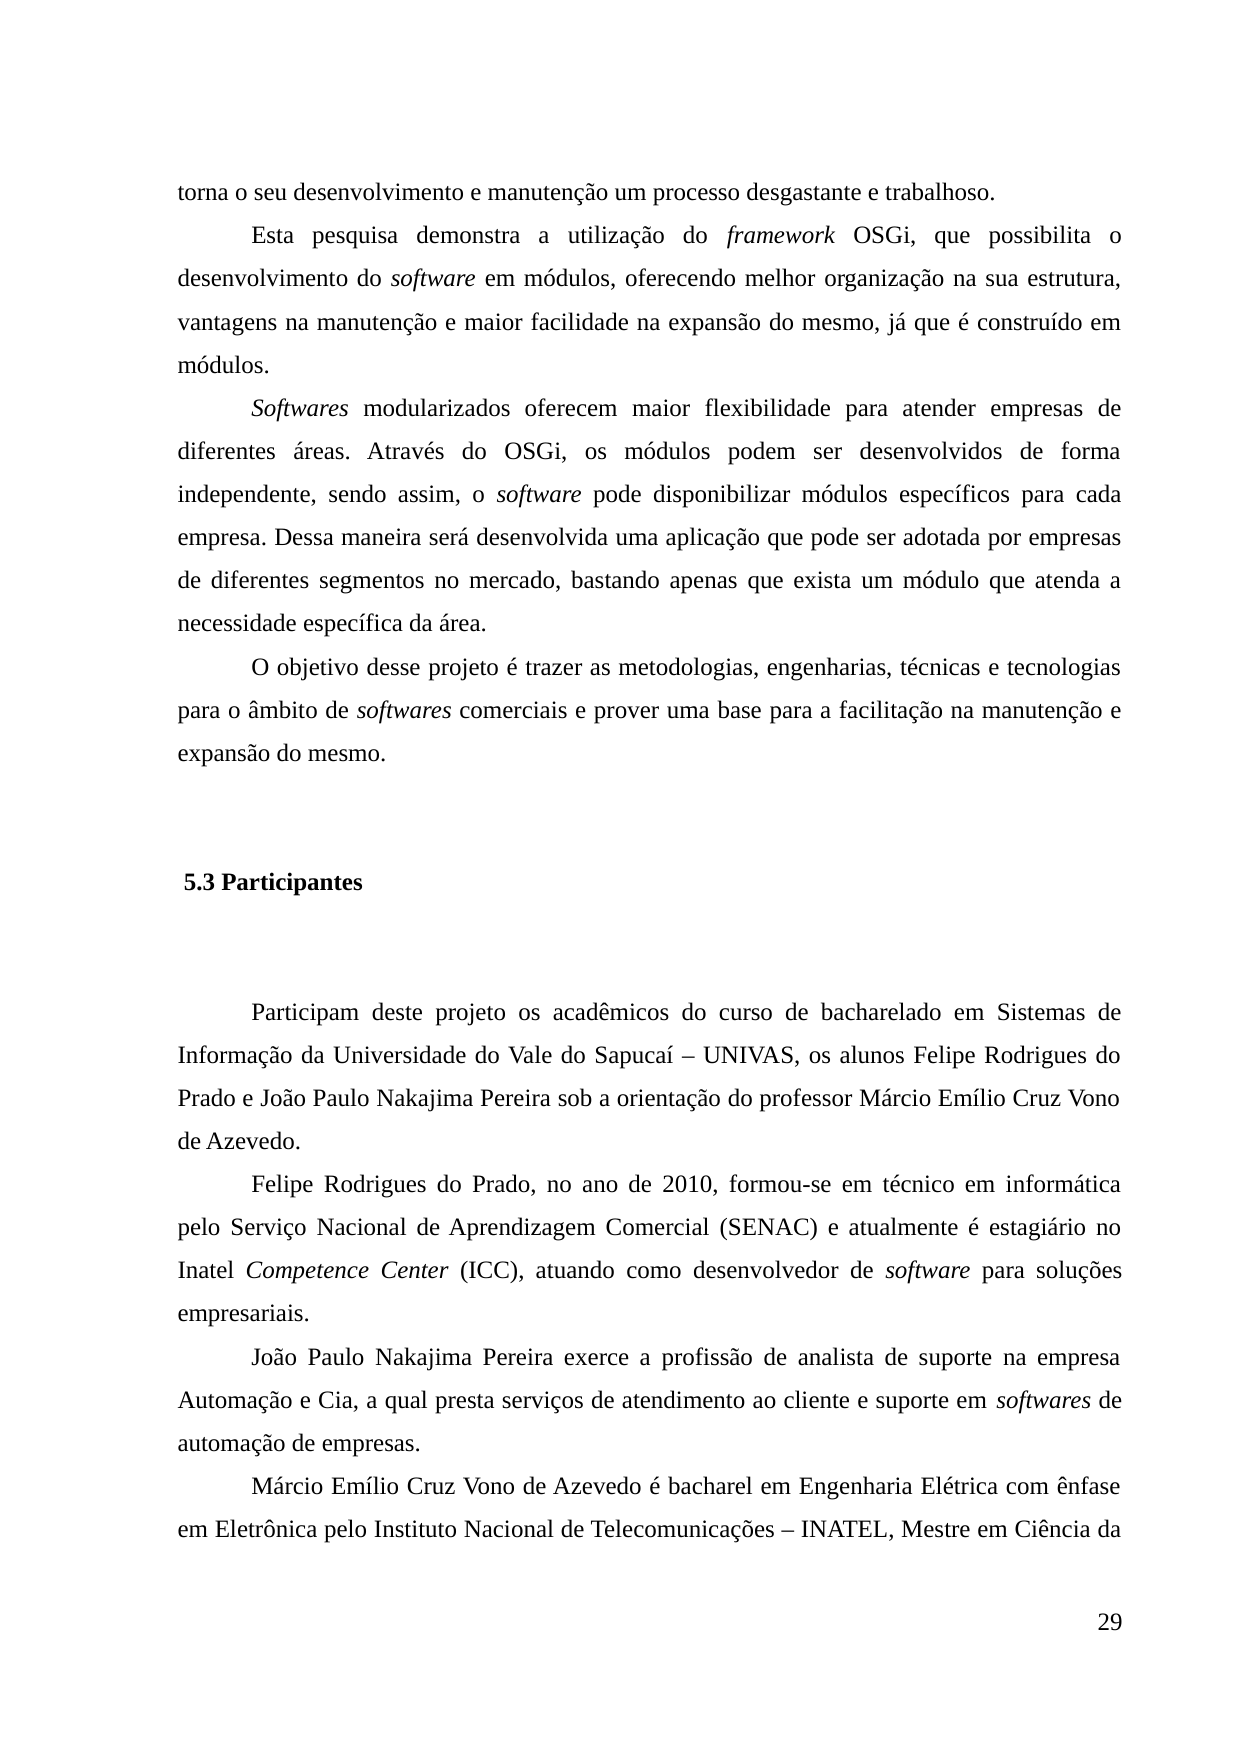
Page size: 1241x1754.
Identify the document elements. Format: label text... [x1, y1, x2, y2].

text Felipe Rodrigues do Prado, no ano de 2010, formou-se em técnico em informática pelo Serviço Nacional de Aprendizagem Comercial (SENAC) e atualmente é estagiário no Inatel Competence Center (ICC), atuando como desenvolvedor de software para soluções empresariais. [177, 1169, 1122, 1327]
text Participam deste projeto os acadêmicos do curso de bacharelado em Sistemas de Informação da Universidade do Vale do Sapucaí – UNIVAS, os alunos Felipe Rodrigues do Prado e João Paulo Nakajima Pereira sob a orientação do professor Márcio Emílio Cruz Vono de Azevedo. [177, 997, 1122, 1155]
text O objetivo desse projeto é trazer as metodologias, engenharias, técnicas e tecnologias para o âmbito de softwares comerciais e prover uma base para a facilitação na manutenção e expansão do mesmo. [177, 652, 1122, 767]
subtitle Participantes [177, 867, 1122, 896]
text Esta pesquisa demonstra a utilização do framework OSGi, que possibilita o desenvolvimento do software em módulos, oferecendo melhor organização na sua estrutura, vantagens na manutenção e maior facilidade na expansão do mesmo, já que é construído em módulos. [177, 220, 1122, 378]
text Softwares modularizados oferecem maior flexibilidade para atender empresas de diferentes áreas. Através do OSGi, os módulos podem ser desenvolvidos de forma independente, sendo assim, o software pode disponibilizar módulos específicos para cada empresa. Dessa maneira será desenvolvida uma aplicação que pode ser adotada por empresas de diferentes segmentos no mercado, bastando apenas que exista um módulo que atenda a necessidade específica da área. [177, 393, 1122, 637]
text torna o seu desenvolvimento e manutenção um processo desgastante e trabalhoso. [177, 177, 1122, 206]
text João Paulo Nakajima Pereira exerce a profissão de analista de suporte na empresa Automação e Cia, a qual presta serviços de atendimento ao cliente e suporte em softwares de automação de empresas. [177, 1342, 1122, 1457]
text Márcio Emílio Cruz Vono de Azevedo é bacharel em Engenharia Elétrica com ênfase em Eletrônica pelo Instituto Nacional de Telecomunicações – INATEL, Mestre em Ciência da [177, 1471, 1122, 1543]
